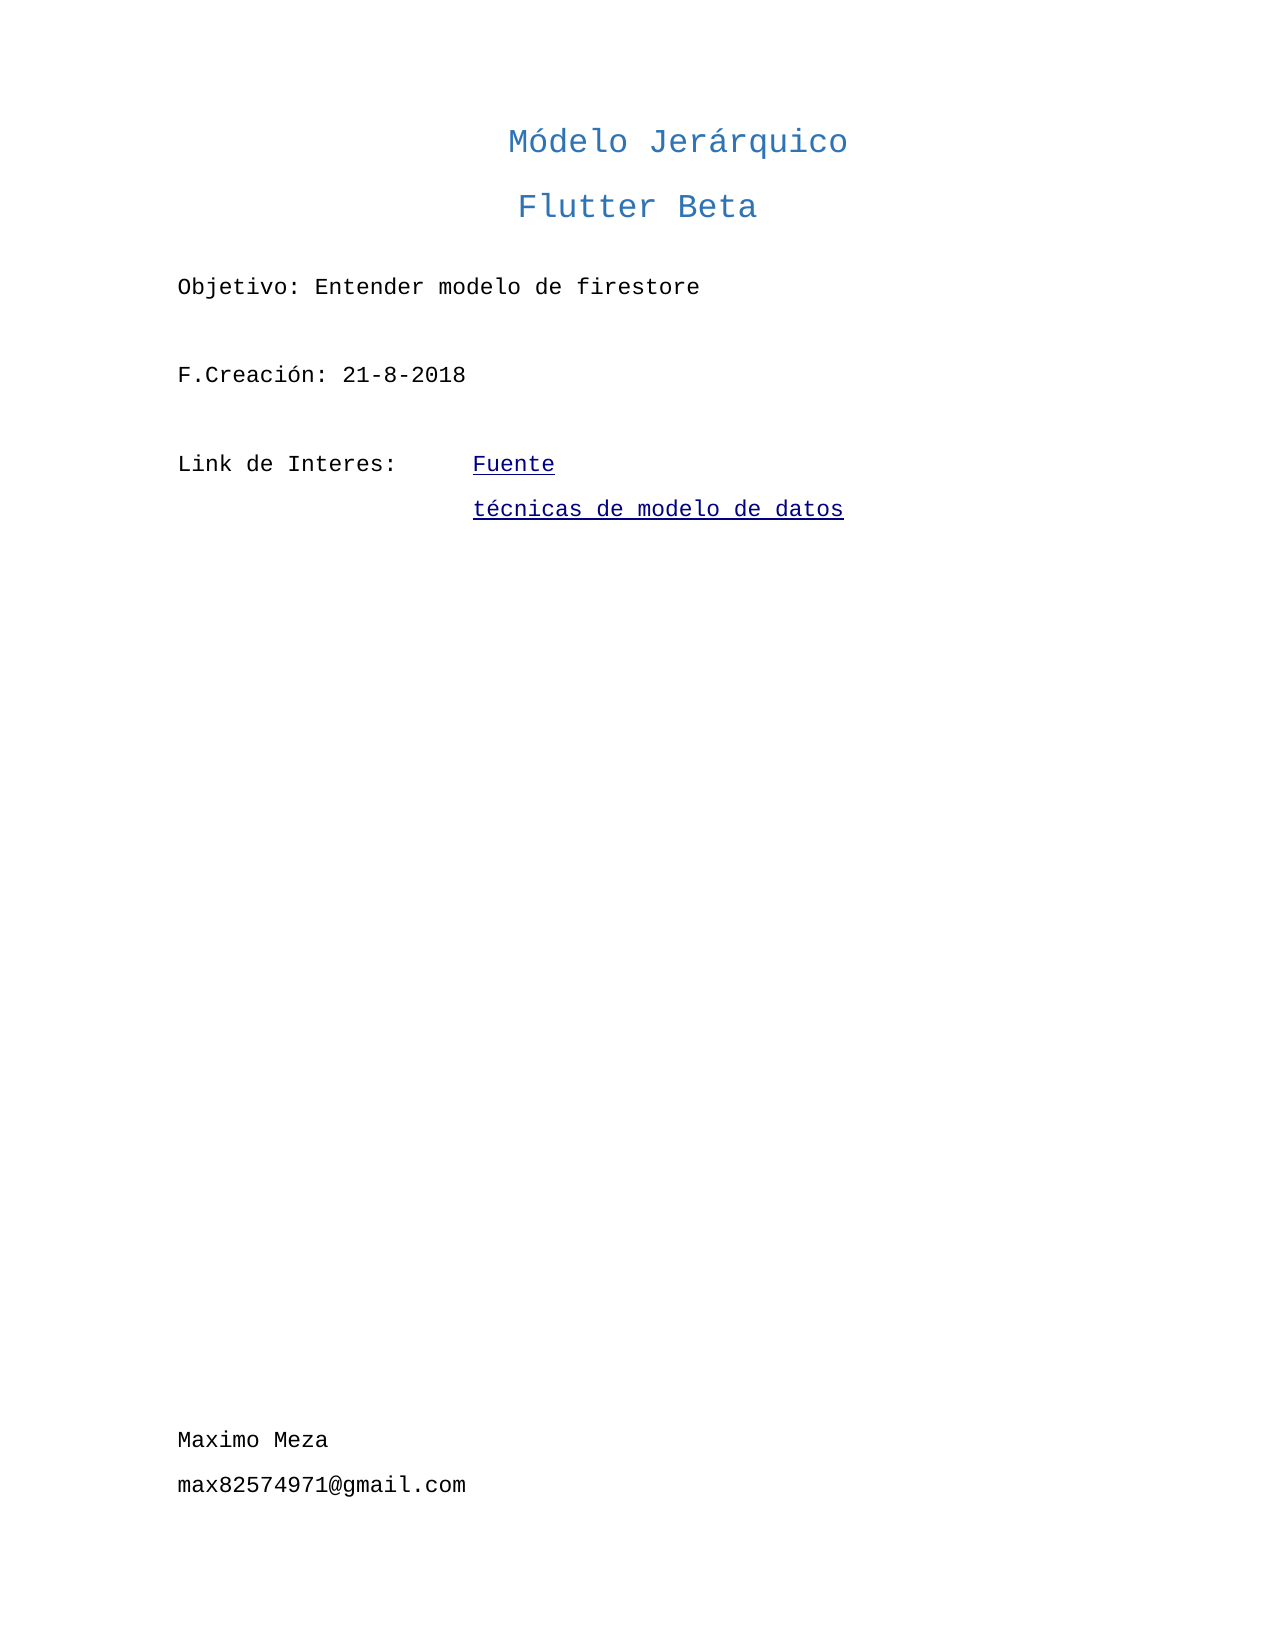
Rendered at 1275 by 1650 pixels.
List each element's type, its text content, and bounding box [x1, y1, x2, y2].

text max82574971@gmail.com [177, 1473, 1098, 1499]
text Link de Interes: Fuente [177, 452, 1098, 478]
text técnicas de modelo de datos [177, 497, 1098, 523]
text Objetivo: Entender modelo de firestore [177, 275, 1098, 301]
subtitle Módelo Jerárquico [177, 125, 1098, 163]
text Maximo Meza [177, 1429, 1098, 1455]
text F.Creación: 21-8-2018 [177, 364, 1098, 390]
subtitle Flutter Beta [177, 190, 1098, 228]
